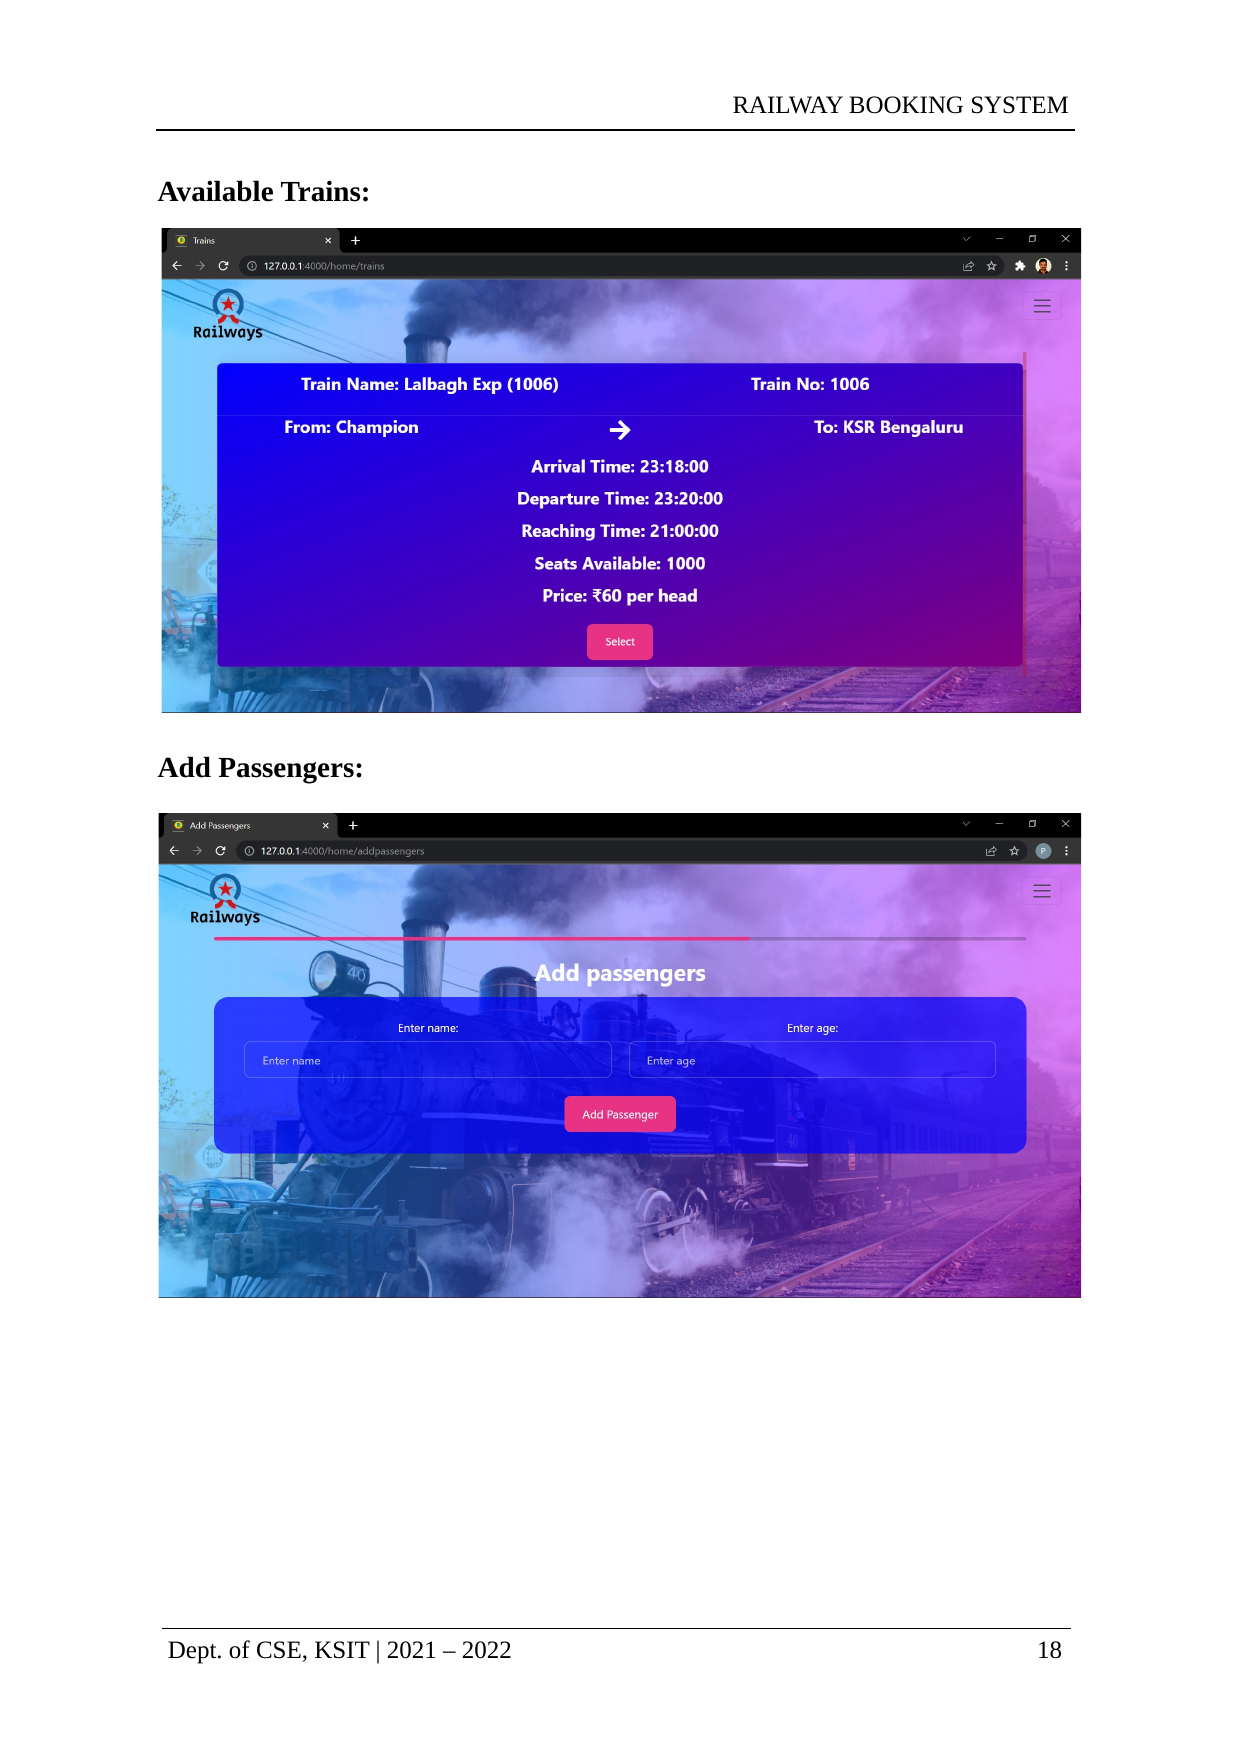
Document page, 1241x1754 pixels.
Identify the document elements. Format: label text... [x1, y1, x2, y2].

picture [161, 228, 1082, 713]
text Available Trains: [157, 174, 1083, 208]
text Add Passengers: [157, 751, 1083, 784]
picture [158, 813, 1082, 1298]
